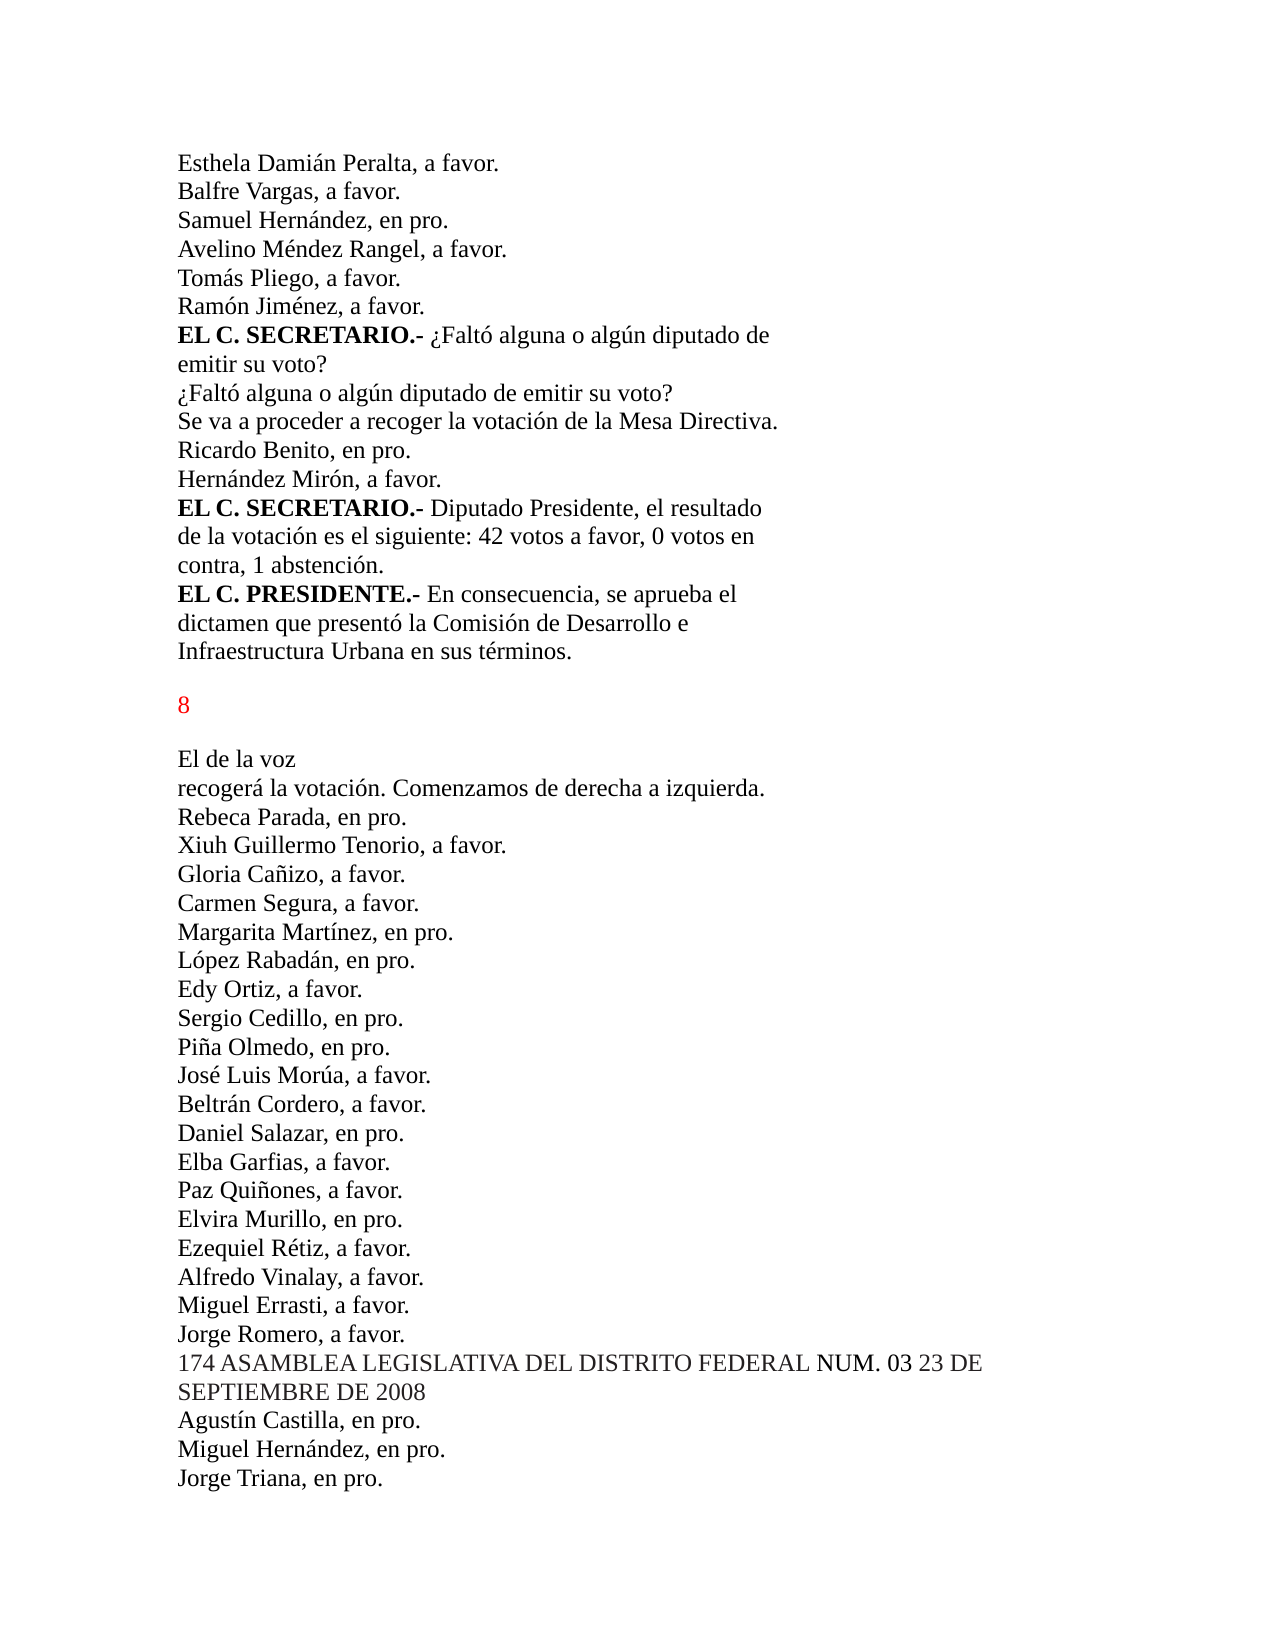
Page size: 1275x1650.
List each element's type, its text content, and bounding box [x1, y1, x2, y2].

text Ricardo Benito, en pro. [177, 435, 1098, 464]
text Elvira Murillo, en pro. [177, 1204, 1098, 1233]
text Agustín Castilla, en pro. [177, 1405, 1098, 1434]
text Miguel Hernández, en pro. [177, 1434, 1098, 1463]
text Rebeca Parada, en pro. [177, 802, 1098, 830]
text EL C. SECRETARIO.- Diputado Presidente, el resultado [177, 493, 1098, 521]
text Se va a proceder a recoger la votación de la Mesa Directiva. [177, 406, 1098, 435]
text EL C. PRESIDENTE.- En consecuencia, se aprueba el [177, 579, 1098, 608]
text Ezequiel Rétiz, a favor. [177, 1233, 1098, 1262]
text Sergio Cedillo, en pro. [177, 1003, 1098, 1032]
text Xiuh Guillermo Tenorio, a favor. [177, 830, 1098, 859]
text recogerá la votación. Comenzamos de derecha a izquierda. [177, 773, 1098, 802]
text Balfre Vargas, a favor. [177, 176, 1098, 205]
text Piña Olmedo, en pro. [177, 1032, 1098, 1060]
text Jorge Romero, a favor. [177, 1319, 1098, 1348]
text dictamen que presentó la Comisión de Desarrollo e [177, 608, 1098, 636]
text 8 [177, 690, 1098, 719]
text Jorge Triana, en pro. [177, 1463, 1098, 1492]
text Margarita Martínez, en pro. [177, 917, 1098, 945]
text Tomás Pliego, a favor. [177, 263, 1098, 291]
text Carmen Segura, a favor. [177, 888, 1098, 917]
text Beltrán Cordero, a favor. [177, 1089, 1098, 1118]
text Avelino Méndez Rangel, a favor. [177, 234, 1098, 263]
text Hernández Mirón, a favor. [177, 464, 1098, 493]
text EL C. SECRETARIO.- ¿Faltó alguna o algún diputado de [177, 320, 1098, 349]
text Infraestructura Urbana en sus términos. [177, 636, 1098, 665]
text de la votación es el siguiente: 42 votos a favor, 0 votos en [177, 521, 1098, 550]
text Miguel Errasti, a favor. [177, 1290, 1098, 1319]
text 174 ASAMBLEA LEGISLATIVA DEL DISTRITO FEDERAL NUM. 03 23 DE SEPTIEMBRE DE 2008 [177, 1348, 1098, 1405]
text Samuel Hernández, en pro. [177, 205, 1098, 234]
text contra, 1 abstención. [177, 550, 1098, 579]
text Alfredo Vinalay, a favor. [177, 1262, 1098, 1290]
text López Rabadán, en pro. [177, 945, 1098, 974]
text José Luis Morúa, a favor. [177, 1060, 1098, 1089]
text Ramón Jiménez, a favor. [177, 291, 1098, 320]
text Elba Garfias, a favor. [177, 1147, 1098, 1175]
text ¿Faltó alguna o algún diputado de emitir su voto? [177, 378, 1098, 406]
text Daniel Salazar, en pro. [177, 1118, 1098, 1147]
text emitir su voto? [177, 349, 1098, 378]
text Paz Quiñones, a favor. [177, 1175, 1098, 1204]
text Esthela Damián Peralta, a favor. [177, 148, 1098, 176]
text Edy Ortiz, a favor. [177, 974, 1098, 1003]
text El de la voz [177, 744, 1098, 773]
text Gloria Cañizo, a favor. [177, 859, 1098, 888]
